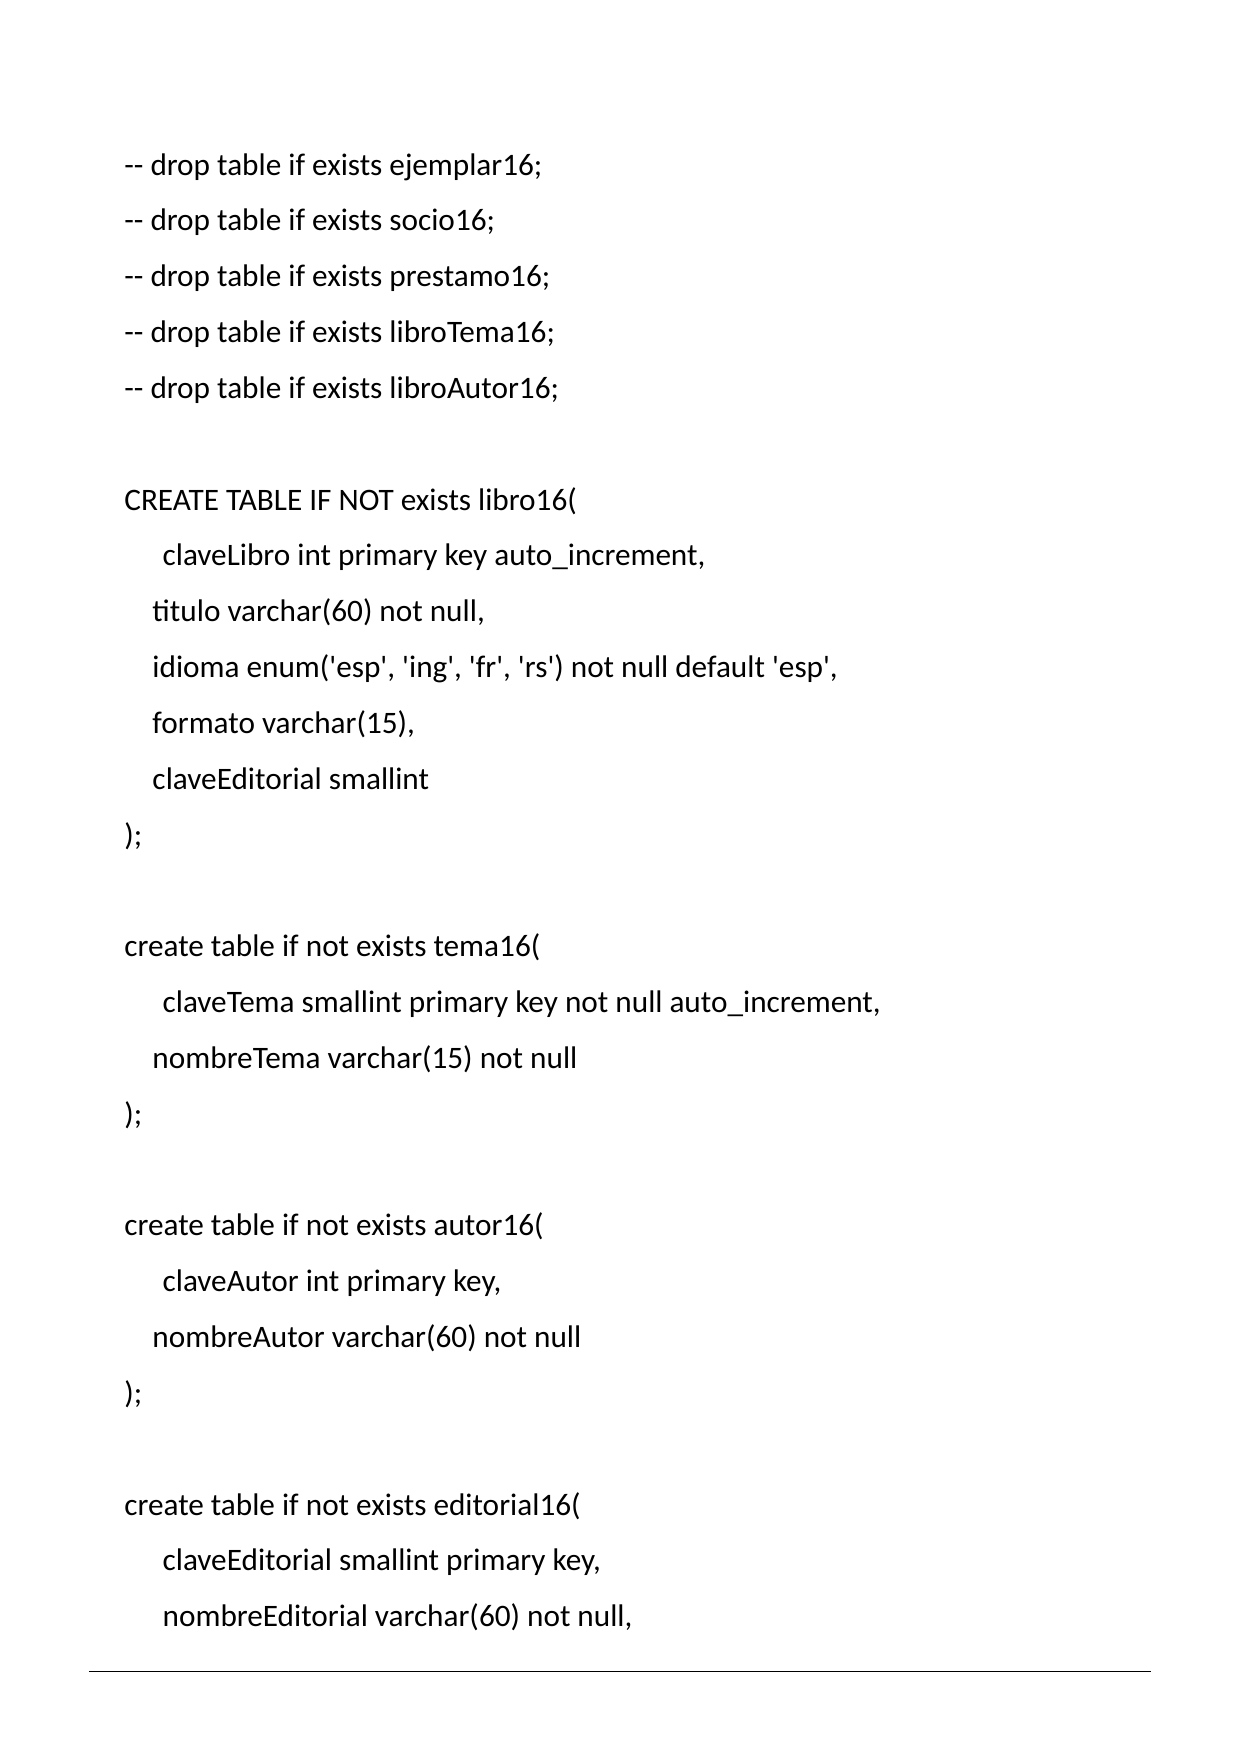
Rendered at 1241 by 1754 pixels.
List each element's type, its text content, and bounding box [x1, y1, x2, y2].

text -- drop table if exists libroAutor16; [89, 368, 1152, 406]
text formato varchar(15), [89, 703, 1152, 741]
text ); [89, 814, 1152, 853]
text create table if not exists editorial16( [89, 1484, 1152, 1523]
text -- drop table if exists prestamo16; [89, 256, 1152, 294]
text create table if not exists tema16( [89, 926, 1152, 964]
text create table if not exists autor16( [89, 1205, 1152, 1243]
text idioma enum('esp', 'ing', 'fr', 'rs') not null default 'esp', [89, 647, 1152, 685]
text ); [89, 1373, 1152, 1411]
text titulo varchar(60) not null, [89, 591, 1152, 629]
text -- drop table if exists libroTema16; [89, 312, 1152, 350]
text claveLibro int primary key auto_increment, [89, 535, 1152, 573]
text claveEditorial smallint primary key, [89, 1540, 1152, 1578]
text -- drop table if exists socio16; [89, 200, 1152, 238]
text nombreAutor varchar(60) not null [89, 1317, 1152, 1355]
text nombreEditorial varchar(60) not null, [89, 1596, 1152, 1634]
text claveEditorial smallint [89, 759, 1152, 797]
text CREATE TABLE IF NOT exists libro16( [89, 479, 1152, 518]
text -- drop table if exists ejemplar16; [89, 144, 1152, 183]
text nombreTema varchar(15) not null [89, 1038, 1152, 1076]
text claveAutor int primary key, [89, 1261, 1152, 1299]
text claveTema smallint primary key not null auto_increment, [89, 982, 1152, 1020]
text ); [89, 1094, 1152, 1132]
